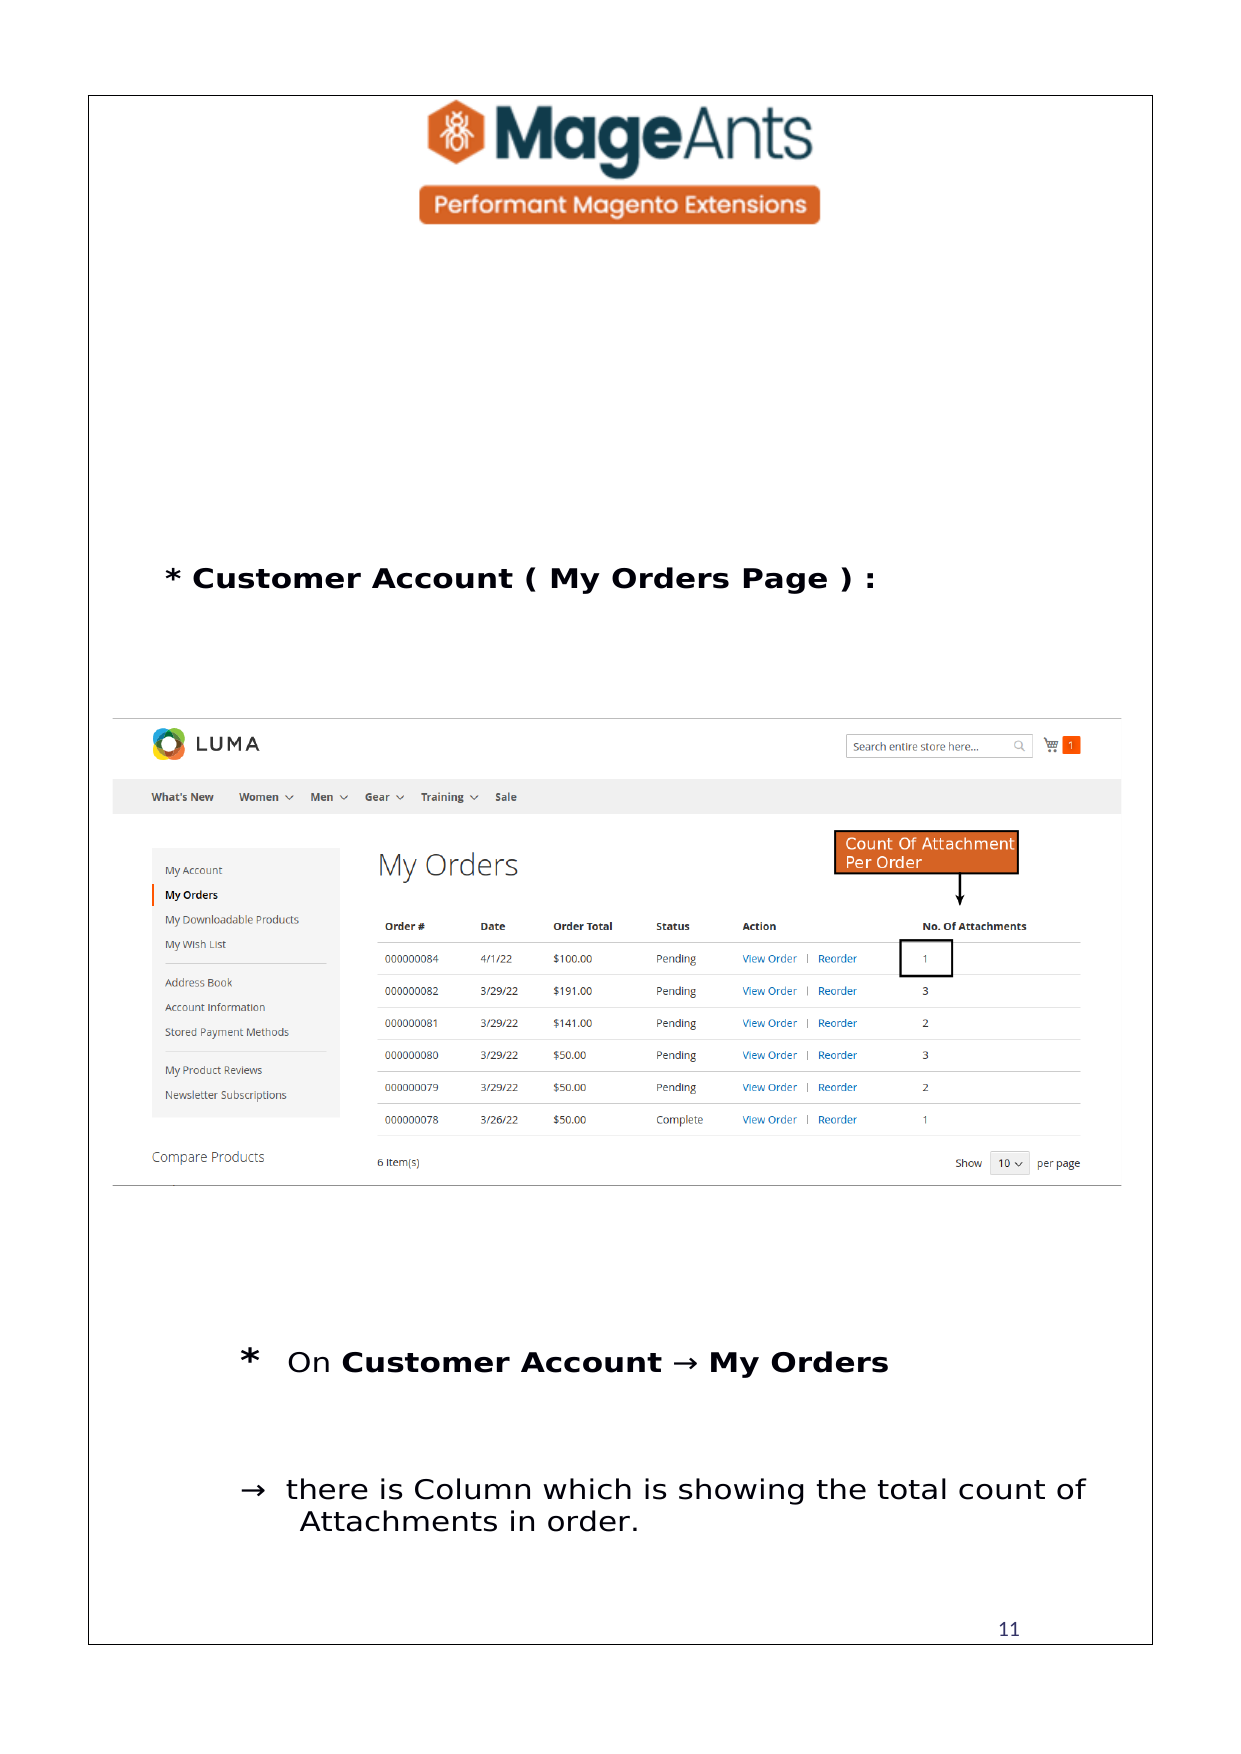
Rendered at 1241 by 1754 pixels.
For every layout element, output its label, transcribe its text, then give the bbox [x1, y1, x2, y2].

picture [112, 718, 1122, 1186]
text → there is Column which is showing the total count of [90, 1474, 1144, 1506]
text Attachments in order. [90, 1506, 1144, 1538]
text * On Customer Account → My Orders [90, 1341, 1144, 1380]
text * Customer Account ( My Orders Page ) : [90, 564, 1144, 595]
picture [415, 97, 825, 226]
